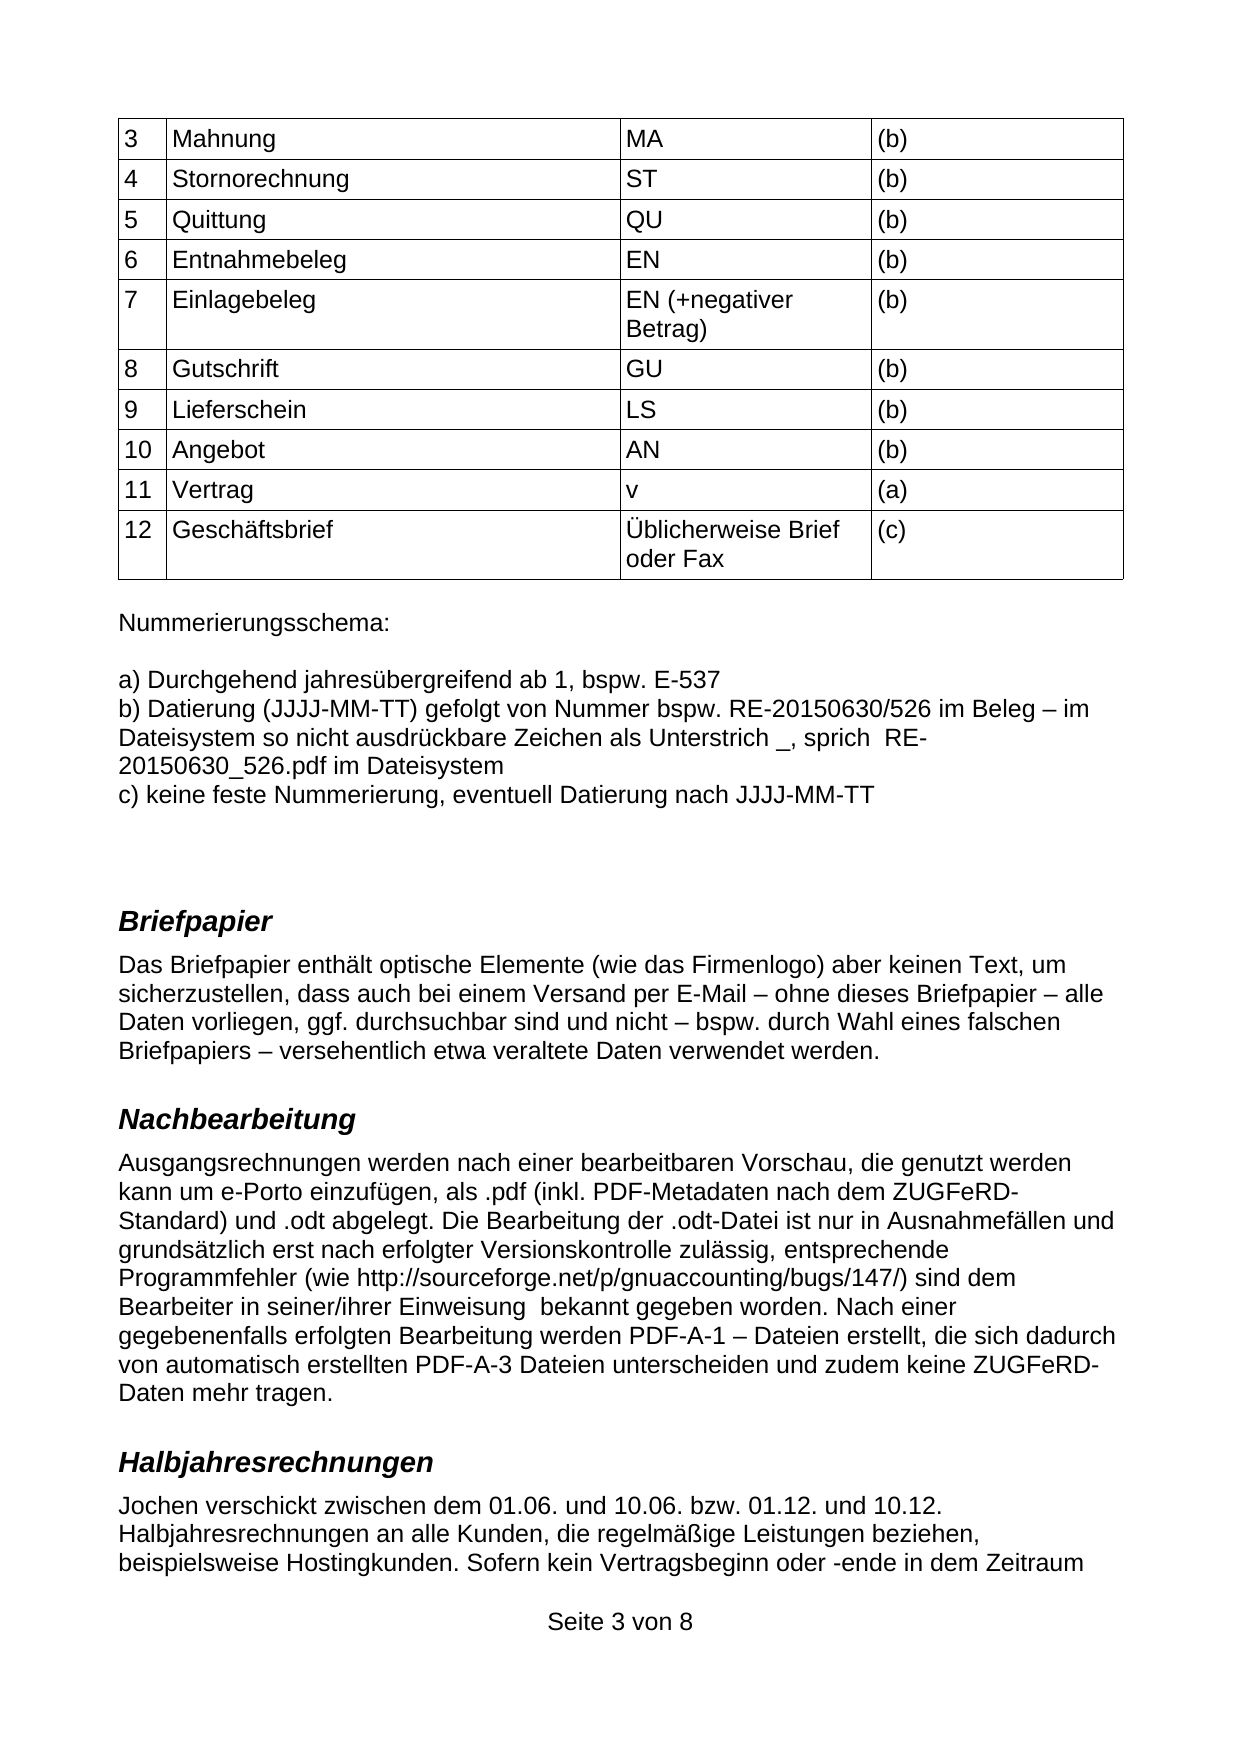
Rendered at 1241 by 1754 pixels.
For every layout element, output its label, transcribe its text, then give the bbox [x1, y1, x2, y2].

table_cell (b) [872, 240, 1123, 279]
table_cell 3 [119, 119, 166, 158]
subtitle Briefpapier [118, 904, 1122, 937]
table_cell (b) [872, 200, 1123, 239]
table_cell Geschäftsbrief [167, 511, 620, 579]
text Nummerierungsschema: [118, 608, 1122, 636]
table_cell 7 [119, 280, 166, 348]
table_cell QU [621, 200, 871, 239]
text Jochen verschickt zwischen dem 01.06. und 10.06. bzw. 01.12. und 10.12. Halbjahresrechnungen an alle Kunden, die regelmäßige Leistungen beziehen, beispielsweise Hostingkunden. Sofern kein Vertragsbeginn oder -ende in dem Zeitraum [118, 1491, 1122, 1577]
table_cell MA [621, 119, 871, 158]
text Das Briefpapier enthält optische Elemente (wie das Firmenlogo) aber keinen Text, um sicherzustellen, dass auch bei einem Versand per E-Mail – ohne dieses Briefpapier – alle Daten vorliegen, ggf. durchsuchbar sind und nicht – bspw. durch Wahl eines falschen Briefpapiers – versehentlich etwa veraltete Daten verwendet werden. [118, 950, 1122, 1065]
subtitle Halbjahresrechnungen [118, 1445, 1122, 1478]
subtitle Nachbearbeitung [118, 1102, 1122, 1136]
table_cell 9 [119, 390, 166, 429]
text a) Durchgehend jahresübergreifend ab 1, bspw. E-537 [118, 665, 1122, 694]
table_cell Üblicherweise Brief oder Fax [621, 511, 871, 579]
text Ausgangsrechnungen werden nach einer bearbeitbaren Vorschau, die genutzt werden kann um e-Porto einzufügen, als .pdf (inkl. PDF-Metadaten nach dem ZUGFeRD-Standard) und .odt abgelegt. Die Bearbeitung der .odt-Datei ist nur in Ausnahmefällen und grundsätzlich erst nach erfolgter Versionskontrolle zulässig, entsprechende Programmfehler (wie http://sourceforge.net/p/gnuaccounting/bugs/147/) sind dem Bearbeiter in seiner/ihrer Einweisung bekannt gegeben worden. Nach einer gegebenenfalls erfolgten Bearbeitung werden PDF-A-1 – Dateien erstellt, die sich dadurch von automatisch erstellten PDF-A-3 Dateien unterscheiden und zudem keine ZUGFeRD-Daten mehr tragen. [118, 1148, 1122, 1407]
text c) keine feste Nummerierung, eventuell Datierung nach JJJJ-MM-TT [118, 780, 1122, 809]
table_cell Vertrag [167, 470, 620, 510]
table_cell Angebot [167, 430, 620, 469]
table_cell (b) [872, 160, 1123, 199]
table_cell Quittung [167, 200, 620, 239]
table_cell Einlagebeleg [167, 280, 620, 348]
text b) Datierung (JJJJ-MM-TT) gefolgt von Nummer bspw. RE-20150630/526 im Beleg – im Dateisystem so nicht ausdrückbare Zeichen als Unterstrich _, sprich RE-20150630_526.pdf im Dateisystem [118, 694, 1122, 780]
table_cell 5 [119, 200, 166, 239]
table_cell GU [621, 350, 871, 389]
table_cell ST [621, 160, 871, 199]
table_cell Gutschrift [167, 350, 620, 389]
table_cell EN [621, 240, 871, 279]
table_cell v [621, 470, 871, 510]
table_cell (a) [872, 470, 1123, 510]
table_cell (b) [872, 430, 1123, 469]
table_cell 4 [119, 160, 166, 199]
table_cell LS [621, 390, 871, 429]
table_cell (b) [872, 280, 1123, 348]
table_cell Mahnung [167, 119, 620, 158]
table_cell (b) [872, 390, 1123, 429]
table_cell 11 [119, 470, 166, 510]
table_cell Lieferschein [167, 390, 620, 429]
table_cell 12 [119, 511, 166, 579]
table_cell (b) [872, 350, 1123, 389]
table_cell Entnahmebeleg [167, 240, 620, 279]
table_cell AN [621, 430, 871, 469]
table_cell (b) [872, 119, 1123, 158]
table_cell (c) [872, 511, 1123, 579]
table_cell 8 [119, 350, 166, 389]
table_cell 10 [119, 430, 166, 469]
table_cell Stornorechnung [167, 160, 620, 199]
table_cell EN (+negativer Betrag) [621, 280, 871, 348]
table_cell 6 [119, 240, 166, 279]
